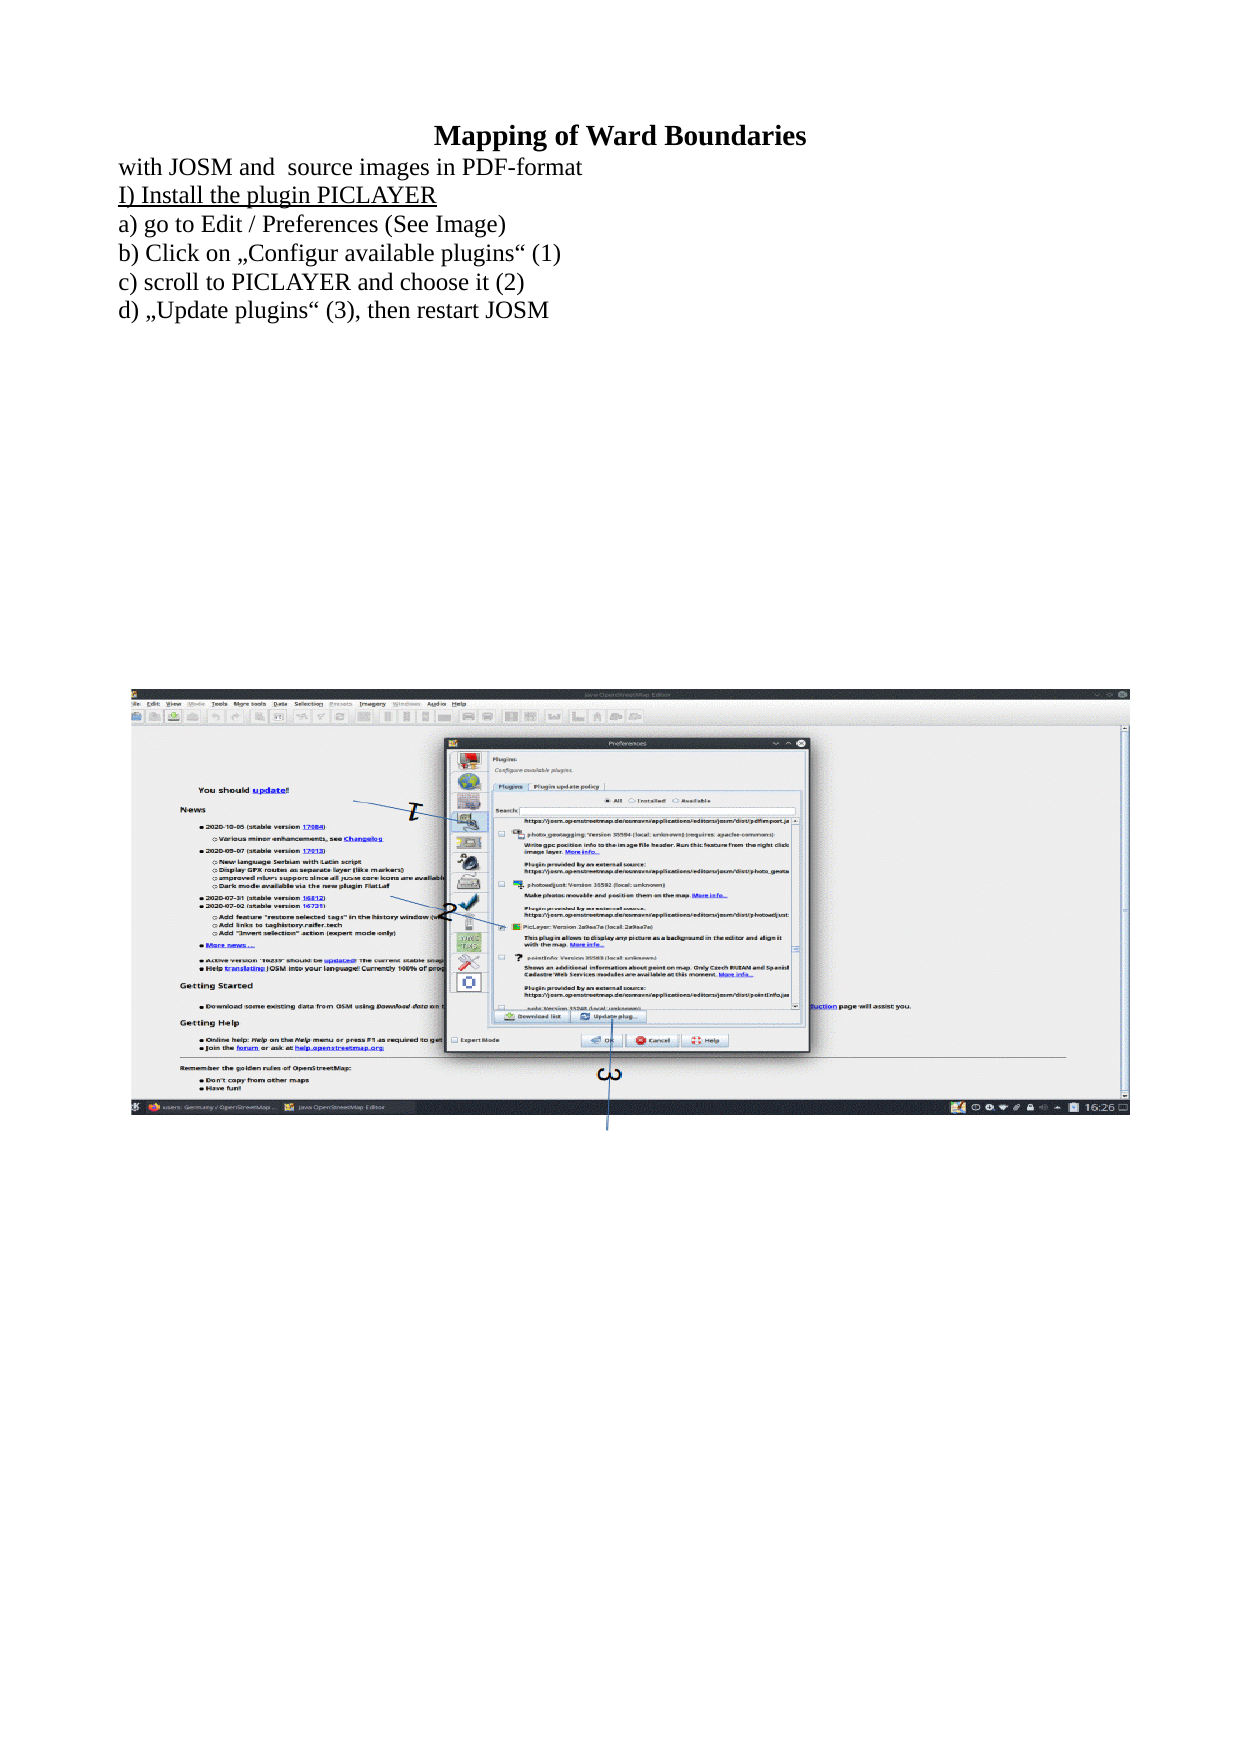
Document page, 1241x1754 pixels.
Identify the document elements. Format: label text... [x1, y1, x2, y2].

text a) go to Edit / Preferences (See Image) [118, 209, 1122, 238]
text b) Click on „Configur available plugins“ (1) [118, 238, 1122, 267]
text I) Install the plugin PICLAYER [118, 180, 1122, 209]
text d) „Update plugins“ (3), then restart JOSM [118, 295, 1122, 324]
text c) scroll to PICLAYER and choose it (2) [118, 267, 1122, 295]
text with JOSM and source images in PDF-format [118, 152, 1122, 180]
text Mapping of Ward Boundaries [118, 118, 1122, 152]
picture [131, 330, 1136, 1432]
